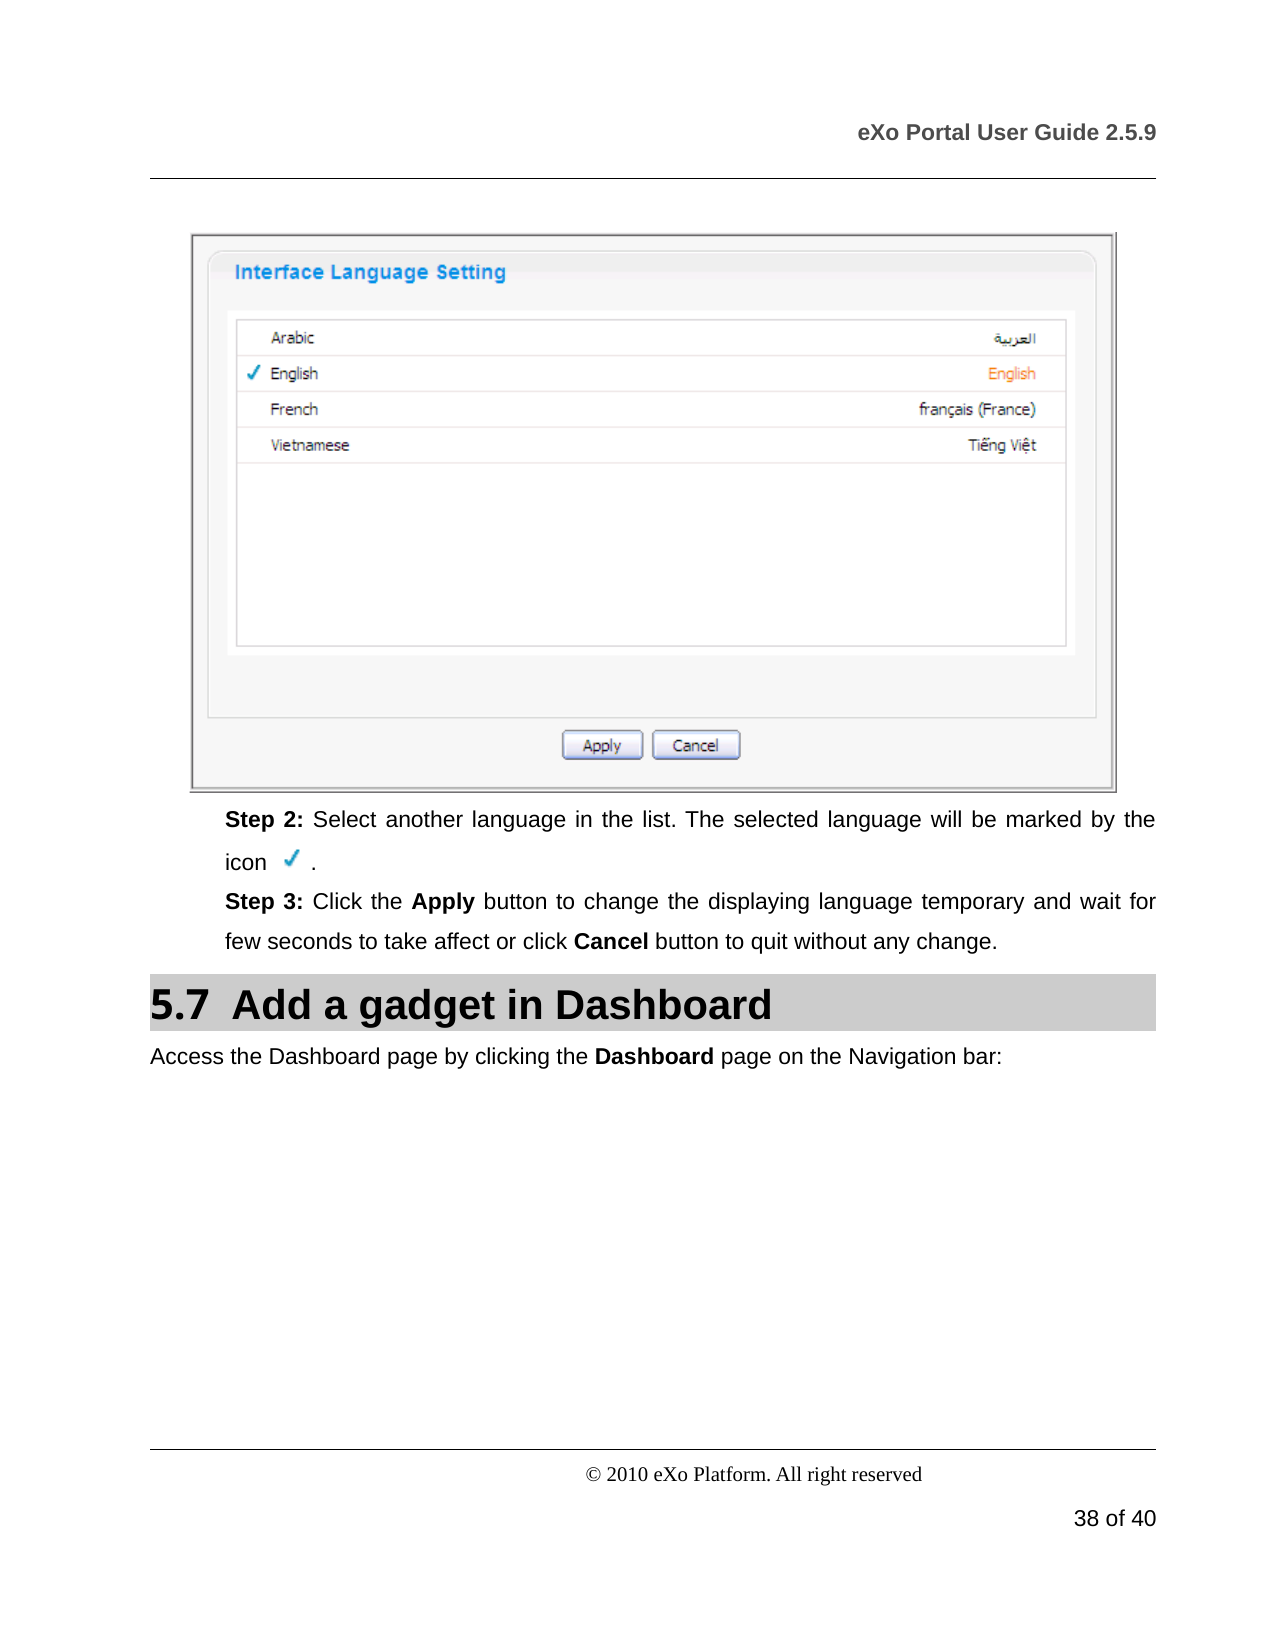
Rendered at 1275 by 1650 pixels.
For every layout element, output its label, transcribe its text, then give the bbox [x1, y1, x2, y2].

picture [281, 845, 303, 871]
list Step 2: Select another language in the list. The selected language will be marked by the icon . [187, 208, 1156, 875]
text Access the Dashboard page by clicking the Dashboard page on the Navigation bar: [150, 1043, 1156, 1070]
subtitle Add a gadget in Dashboard [150, 974, 1156, 1031]
list Step 3: Click the Apply button to change the displaying language temporary and wait for few seconds to take affect or click Cancel button to quit without any change. [187, 888, 1156, 954]
picture [189, 232, 1117, 793]
